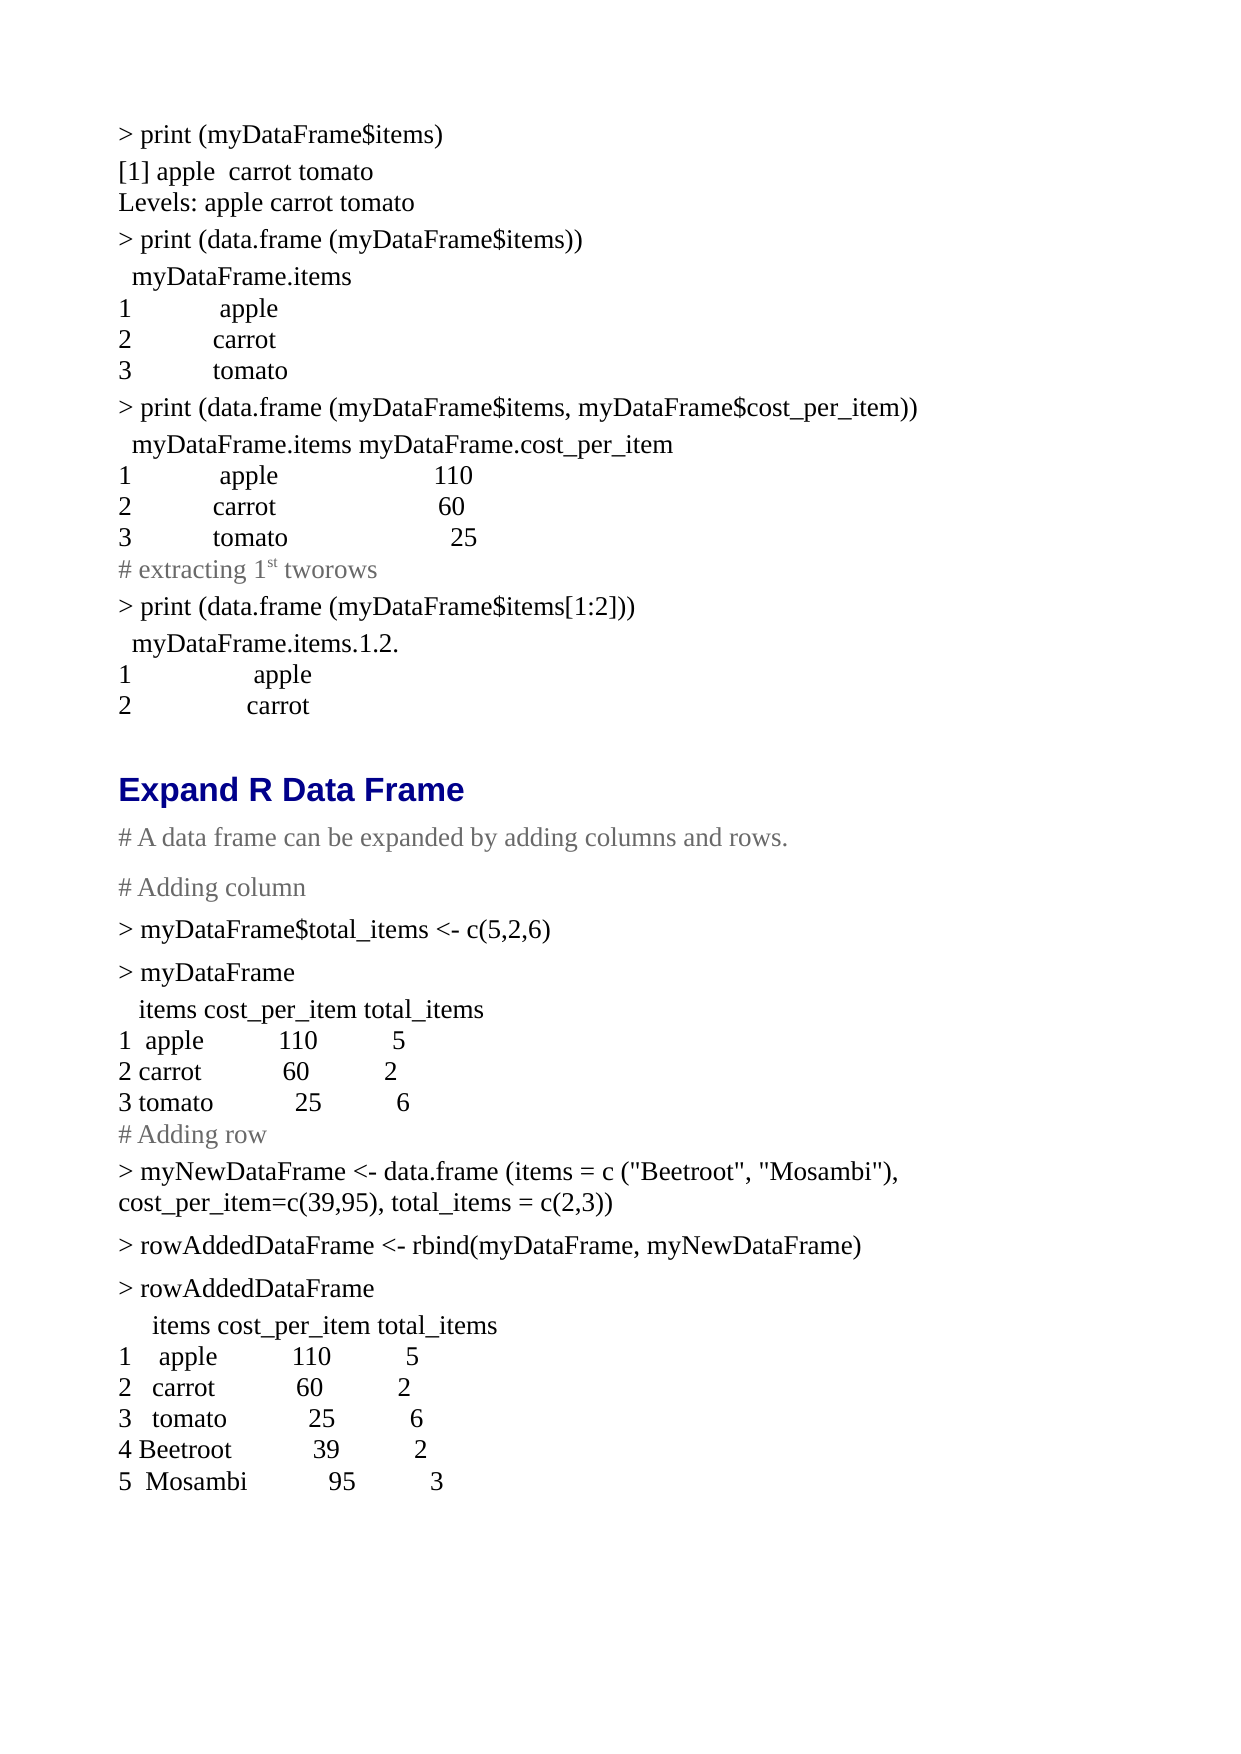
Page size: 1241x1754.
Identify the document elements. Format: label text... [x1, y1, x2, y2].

text > print (data.frame (myDataFrame$items, myDataFrame$cost_per_item)) [118, 391, 1122, 422]
text 1 apple [118, 658, 1122, 689]
text items cost_per_item total_items [118, 1309, 1122, 1340]
text # extracting 1st tworows [118, 553, 1122, 584]
text 2 carrot [118, 323, 1122, 354]
text > print (myDataFrame$items) [118, 118, 1122, 149]
text 2 carrot 60 2 [118, 1371, 1122, 1402]
text # Adding column [118, 871, 1122, 902]
text 3 tomato 25 [118, 522, 1122, 553]
text 2 carrot [118, 689, 1122, 720]
text # A data frame can be expanded by adding columns and rows. [118, 821, 1122, 852]
text > rowAddedDataFrame [118, 1272, 1122, 1303]
text Levels: apple carrot tomato [118, 186, 1122, 217]
text 4 Beetroot 39 2 [118, 1434, 1122, 1465]
text myDataFrame.items.1.2. [118, 627, 1122, 658]
text 2 carrot 60 2 [118, 1055, 1122, 1087]
subtitle Expand R Data Frame [118, 770, 1122, 808]
text 3 tomato 25 6 [118, 1402, 1122, 1434]
text 2 carrot 60 [118, 490, 1122, 522]
text > myDataFrame$total_items <- c(5,2,6) [118, 913, 1122, 944]
text myDataFrame.items [118, 261, 1122, 292]
text 1 apple 110 [118, 459, 1122, 490]
text > myDataFrame [118, 956, 1122, 987]
text # Adding row [118, 1118, 1122, 1149]
text 1 apple 110 5 [118, 1024, 1122, 1055]
text > print (data.frame (myDataFrame$items[1:2])) [118, 590, 1122, 621]
text 1 apple [118, 292, 1122, 323]
text [1] apple carrot tomato [118, 155, 1122, 186]
text 1 apple 110 5 [118, 1340, 1122, 1371]
text > print (data.frame (myDataFrame$items)) [118, 223, 1122, 254]
text 5 Mosambi 95 3 [118, 1465, 1122, 1496]
text > myNewDataFrame <- data.frame (items = c ("Beetroot", "Mosambi"), cost_per_item=c(39,95), total_items = c(2,3)) [118, 1155, 1122, 1217]
text > rowAddedDataFrame <- rbind(myDataFrame, myNewDataFrame) [118, 1229, 1122, 1260]
text items cost_per_item total_items [118, 993, 1122, 1024]
text myDataFrame.items myDataFrame.cost_per_item [118, 428, 1122, 459]
text 3 tomato [118, 354, 1122, 385]
text 3 tomato 25 6 [118, 1087, 1122, 1118]
